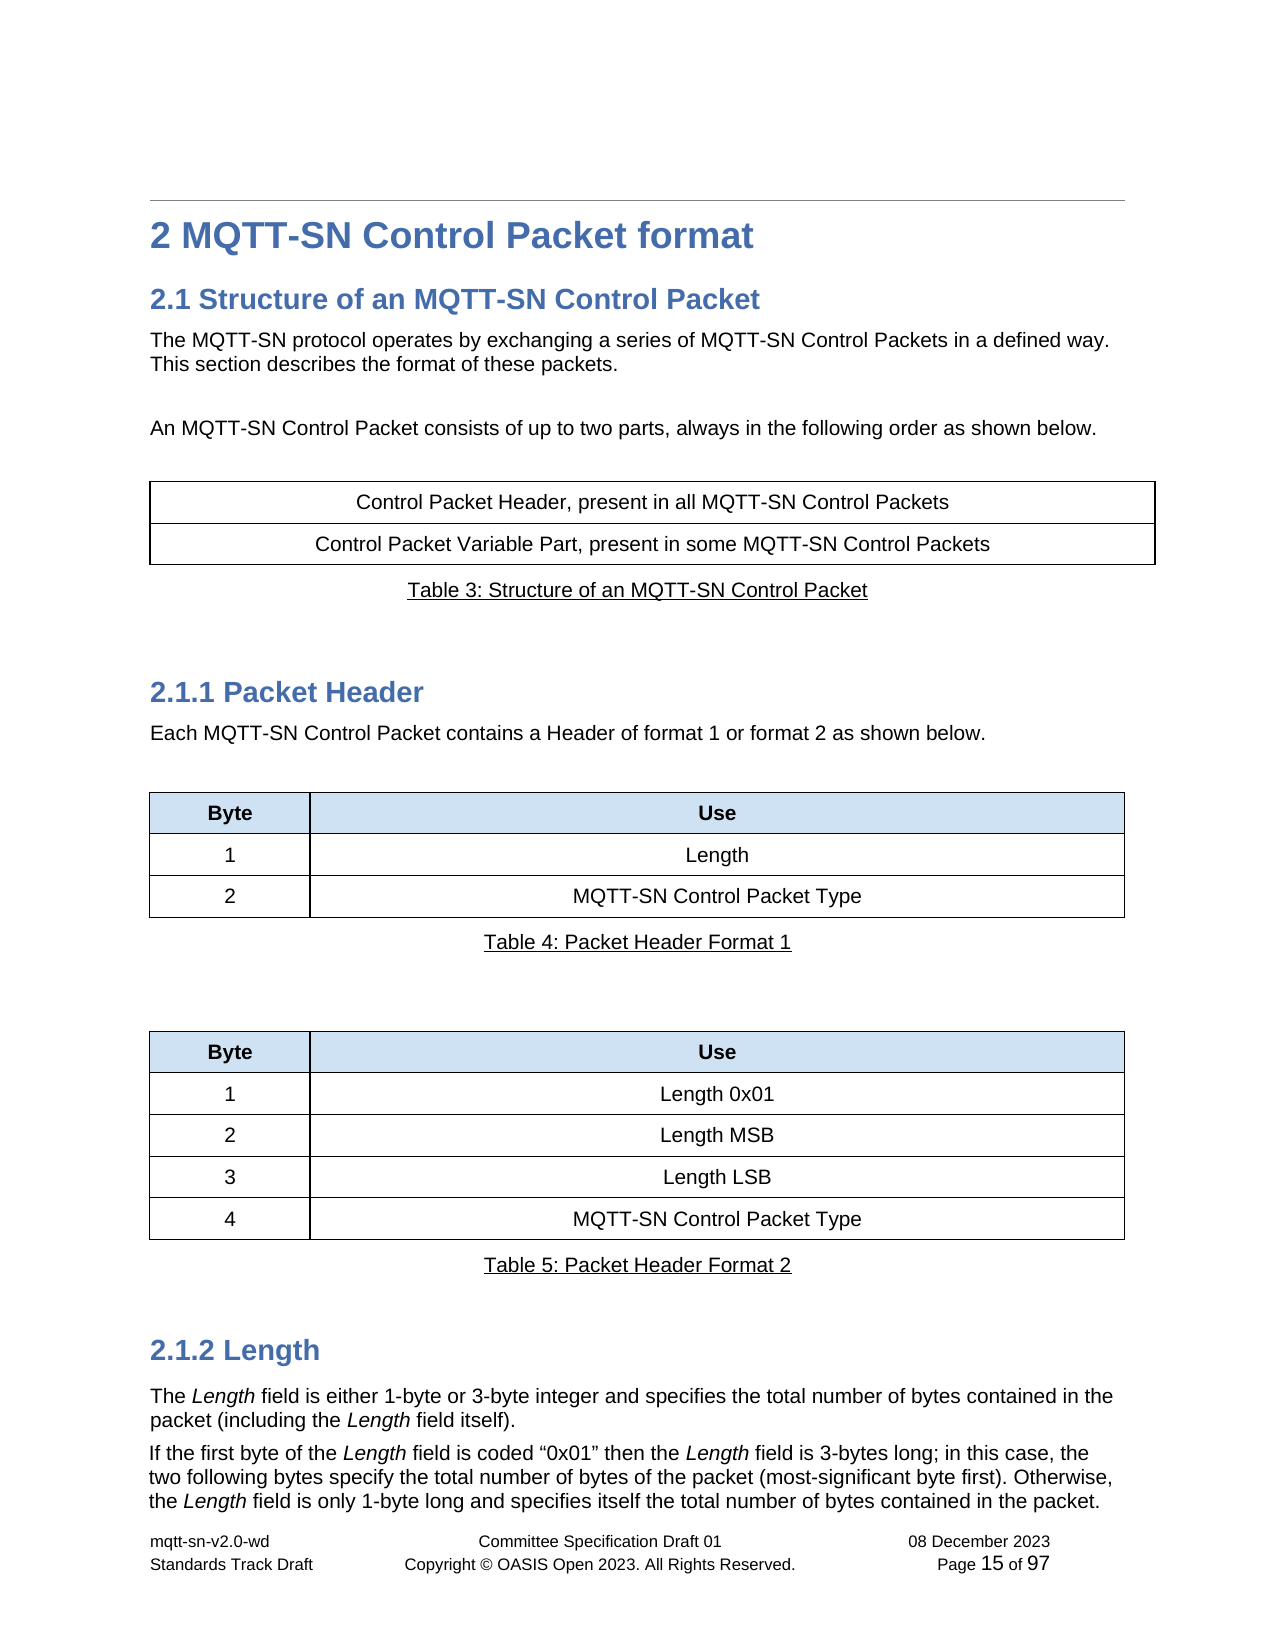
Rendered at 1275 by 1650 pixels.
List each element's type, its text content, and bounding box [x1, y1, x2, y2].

subtitle 2 MQTT-SN Control Packet format [150, 201, 1125, 257]
text Table 5: Packet Header Format 2 [150, 1252, 1125, 1276]
table_cell 3 [150, 1157, 309, 1197]
subtitle 2.1 Structure of an MQTT-SN Control Packet [150, 282, 1125, 315]
text If the first byte of the Length field is coded “0x01” then the Length field is 3-bytes long; in this case, the two following bytes specify the total number of bytes of the packet (most-significant byte first). Otherwise, the Length field is only 1-byte long and specifies itself the total number of bytes contained in the packet. [148, 1441, 1124, 1512]
table_cell 1 [150, 1073, 309, 1114]
text An MQTT-SN Control Packet consists of up to two parts, always in the following order as shown below. [150, 416, 1125, 440]
table_header Byte [150, 793, 309, 833]
table_cell 1 [150, 834, 309, 875]
table_header Use [311, 1032, 1124, 1072]
table_header Use [311, 793, 1124, 833]
subtitle 2.1.1 Packet Header [150, 675, 1125, 709]
text The Length field is either 1-byte or 3-byte integer and specifies the total number of bytes contained in the packet (including the Length field itself). [150, 1384, 1124, 1432]
table_cell 4 [150, 1198, 309, 1239]
table_cell Length LSB [311, 1157, 1124, 1197]
table_cell 2 [150, 876, 309, 917]
table_cell Control Packet Variable Part, present in some MQTT-SN Control Packets [151, 524, 1154, 564]
table_cell MQTT-SN Control Packet Type [311, 876, 1124, 917]
table_cell 2 [150, 1115, 309, 1156]
table_cell Length 0x01 [311, 1073, 1124, 1114]
table_cell MQTT-SN Control Packet Type [311, 1198, 1124, 1239]
table_cell Length MSB [311, 1115, 1124, 1156]
text The MQTT-SN protocol operates by exchanging a series of MQTT-SN Control Packets in a defined way. This section describes the format of these packets. [150, 328, 1125, 376]
text Each MQTT-SN Control Packet contains a Header of format 1 or format 2 as shown below. [150, 721, 1125, 745]
table_header Byte [150, 1032, 309, 1072]
subtitle 2.1.2 Length [150, 1333, 1125, 1367]
text Table 4: Packet Header Format 1 [150, 930, 1125, 954]
table_cell Length [311, 834, 1124, 875]
text Table 3: Structure of an MQTT-SN Control Packet [150, 578, 1125, 602]
table_header Control Packet Header, present in all MQTT-SN Control Packets [151, 482, 1154, 522]
